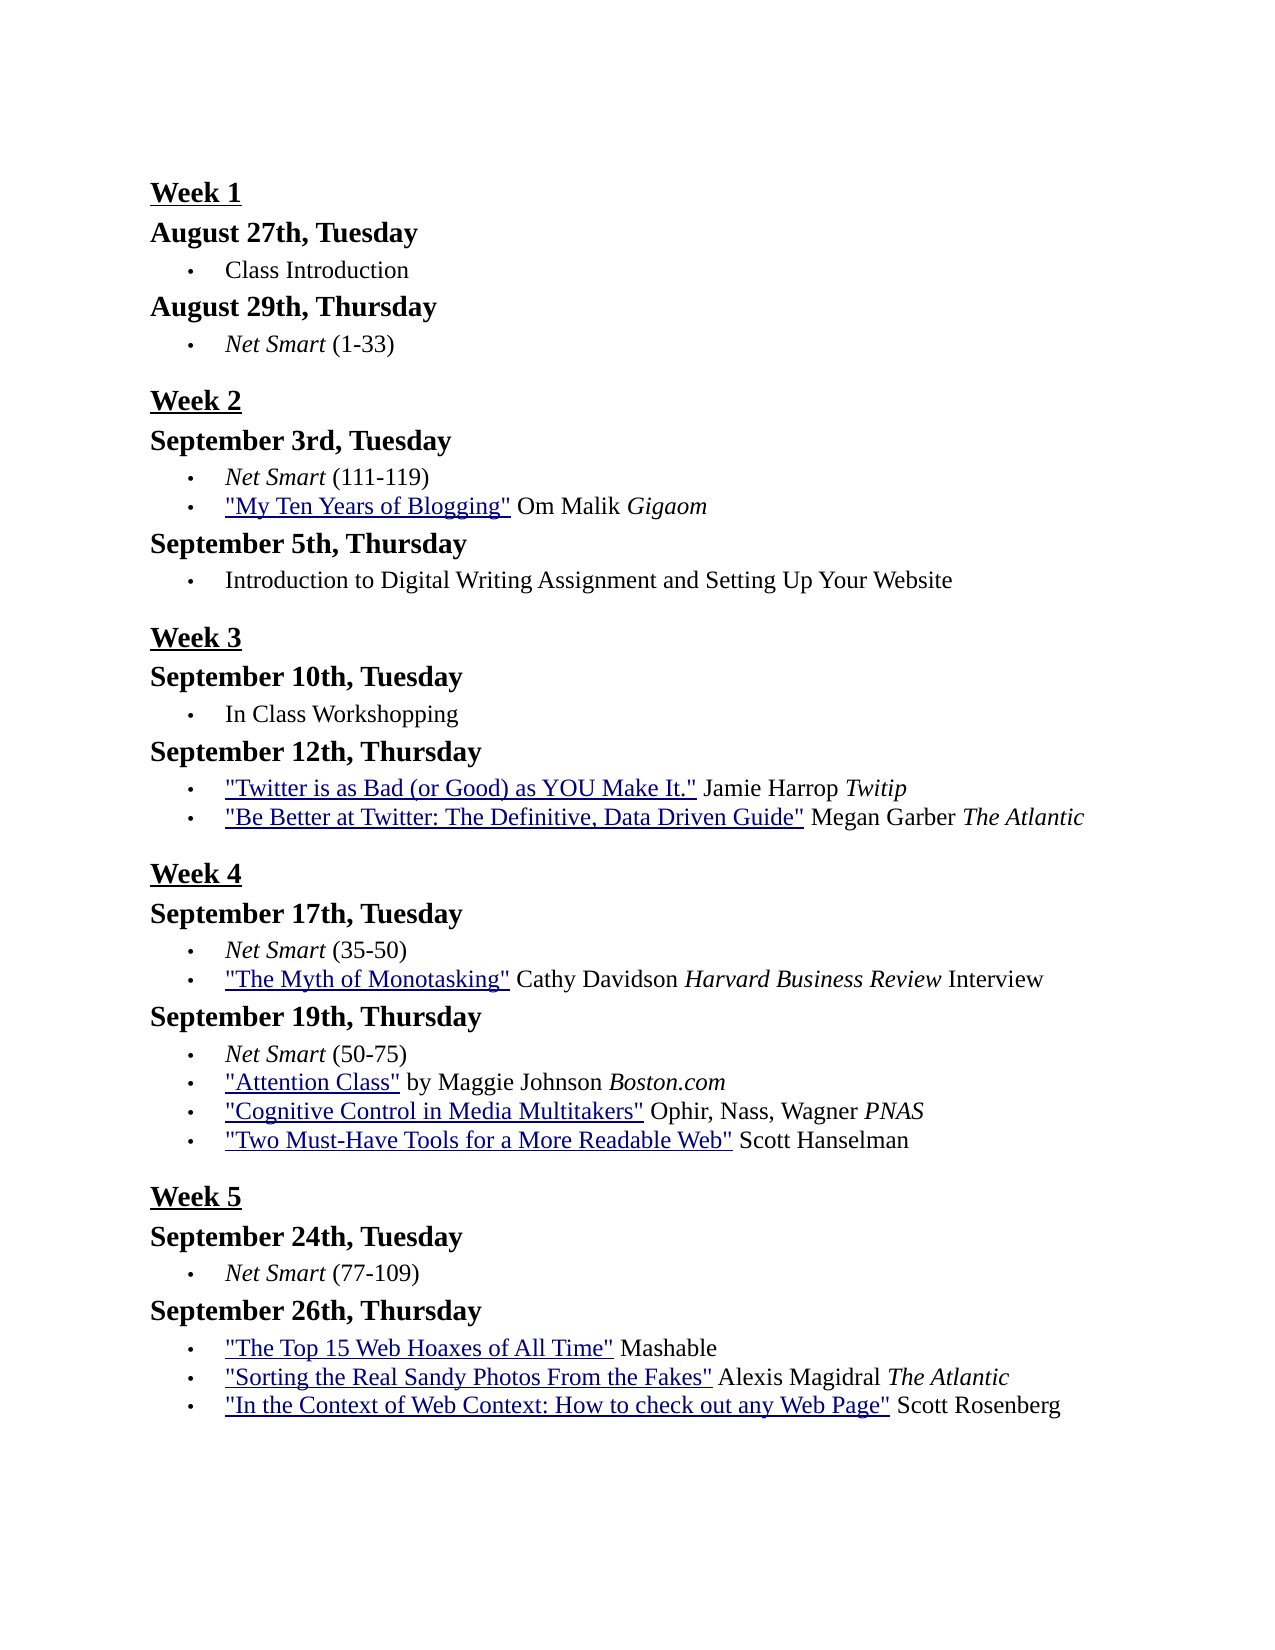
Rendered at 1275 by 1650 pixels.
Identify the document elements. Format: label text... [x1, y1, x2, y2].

list "Sorting the Real Sandy Photos From the Fakes" Alexis Magidral The Atlantic [187, 1362, 1125, 1390]
list "The Myth of Monotasking" Cathy Davidson Harvard Business Review Interview [187, 964, 1125, 993]
subtitle Week 1 [150, 176, 1125, 209]
subtitle September 3rd, Tuesday [150, 423, 1125, 456]
list Net Smart (111-119) [187, 462, 1125, 491]
list Net Smart (1-33) [187, 329, 1125, 358]
subtitle August 29th, Thursday [150, 289, 1125, 323]
subtitle Week 4 [150, 856, 1125, 890]
subtitle September 10th, Tuesday [150, 659, 1125, 693]
list "Attention Class" by Maggie Johnson Boston.com [187, 1067, 1125, 1096]
list "Two Must-Have Tools for a More Readable Web" Scott Hanselman [187, 1125, 1125, 1154]
list "Be Better at Twitter: The Definitive, Data Driven Guide" Megan Garber The Atlantic [187, 802, 1125, 831]
subtitle Week 3 [150, 620, 1125, 653]
subtitle September 24th, Tuesday [150, 1219, 1125, 1252]
list Introduction to Digital Writing Assignment and Setting Up Your Website [187, 566, 1125, 594]
subtitle Week 2 [150, 383, 1125, 417]
list Net Smart (35-50) [187, 936, 1125, 964]
list "Cognitive Control in Media Multitakers" Ophir, Nass, Wagner PNAS [187, 1096, 1125, 1125]
subtitle September 26th, Thursday [150, 1293, 1125, 1327]
list "My Ten Years of Blogging" Om Malik Gigaom [187, 491, 1125, 520]
list Net Smart (50-75) [187, 1039, 1125, 1067]
list "The Top 15 Web Hoaxes of All Time" Mashable [187, 1333, 1125, 1362]
list Class Introduction [187, 255, 1125, 283]
list In Class Workshopping [187, 699, 1125, 728]
list "In the Context of Web Context: How to check out any Web Page" Scott Rosenberg [187, 1390, 1125, 1419]
subtitle September 17th, Tuesday [150, 896, 1125, 929]
subtitle September 5th, Thursday [150, 526, 1125, 559]
subtitle September 12th, Thursday [150, 734, 1125, 767]
subtitle August 27th, Tuesday [150, 215, 1125, 249]
list Net Smart (77-109) [187, 1258, 1125, 1287]
list "Twitter is as Bad (or Good) as YOU Make It." Jamie Harrop Twitip [187, 773, 1125, 802]
subtitle Week 5 [150, 1179, 1125, 1213]
subtitle September 19th, Thursday [150, 999, 1125, 1033]
